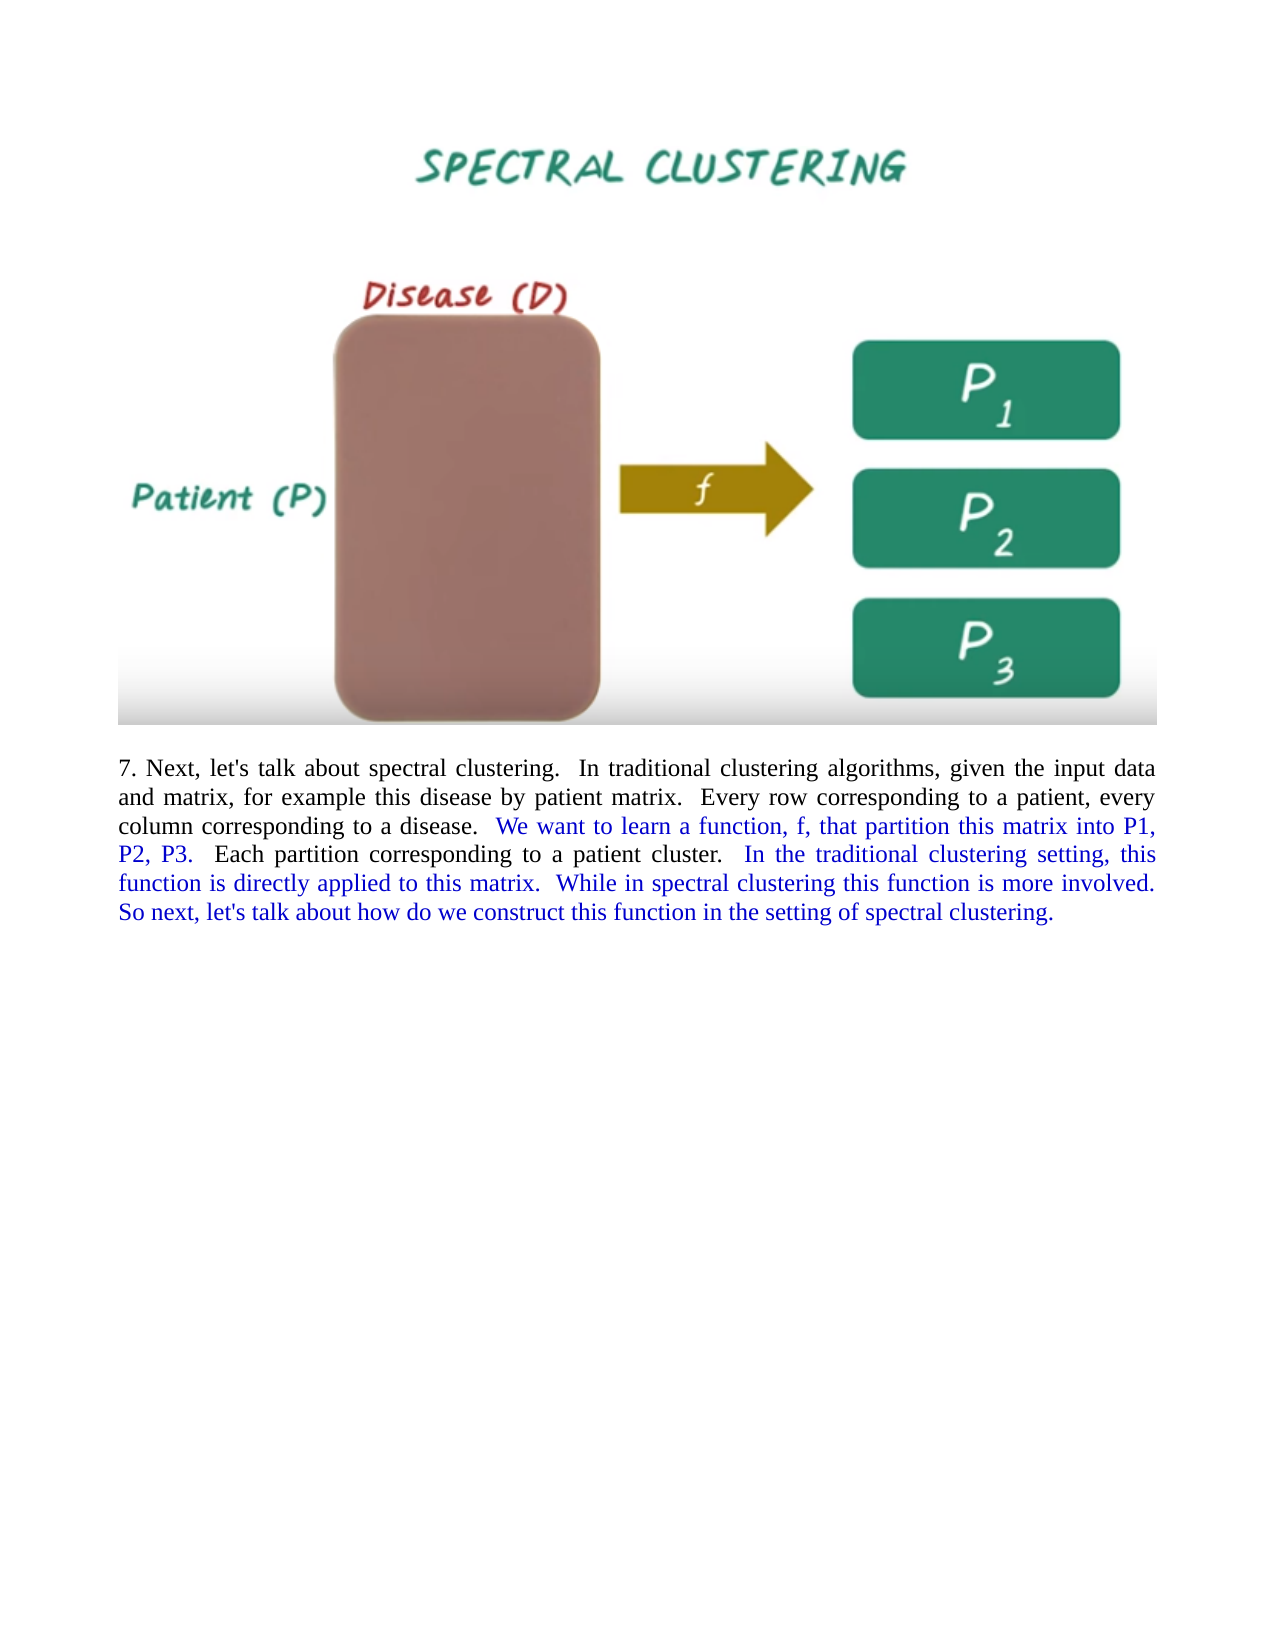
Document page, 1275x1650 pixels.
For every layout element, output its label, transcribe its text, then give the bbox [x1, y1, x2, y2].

text 7. Next, let's talk about spectral clustering. In traditional clustering algorithms, given the input data and matrix, for example this disease by patient matrix. Every row corresponding to a patient, every column corresponding to a disease. We want to learn a function, f, that partition this matrix into P1, P2, P3. Each partition corresponding to a patient cluster. In the traditional clustering setting, this function is directly applied to this matrix. While in spectral clustering this function is more involved. So next, let's talk about how do we construct this function in the setting of spectral clustering. [118, 753, 1157, 926]
picture [118, 146, 1157, 725]
